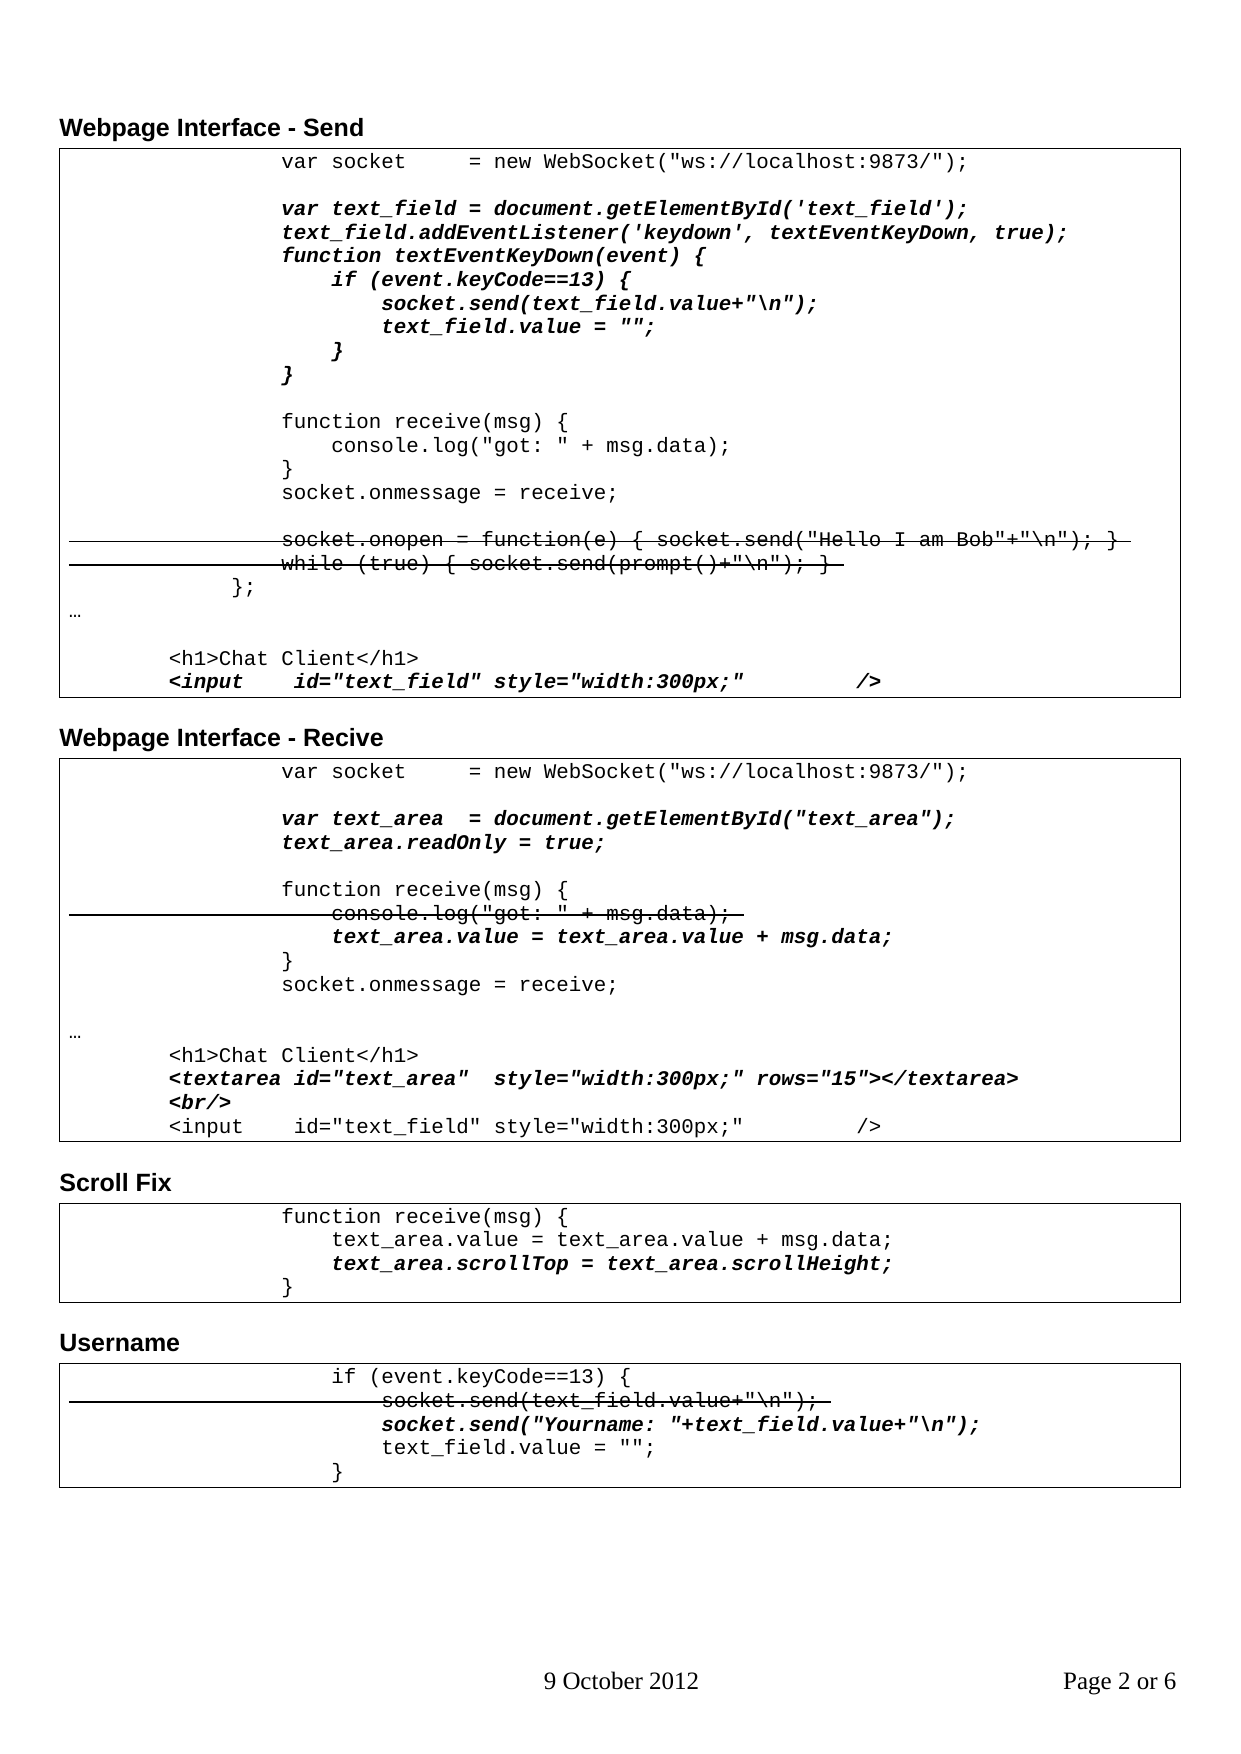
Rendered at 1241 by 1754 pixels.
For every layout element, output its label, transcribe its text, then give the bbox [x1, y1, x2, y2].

text <input id="text_field" style="width:300px;" /> [60, 1113, 1180, 1141]
text <h1>Chat Client</h1> [60, 1042, 1180, 1065]
text … [60, 1018, 1180, 1042]
text } [60, 361, 1180, 387]
text var text_area = document.getElementById("text_area"); [60, 805, 1180, 829]
text text_field.value = ""; [60, 313, 1180, 337]
text while (true) { socket.send(prompt()+"\n"); } [60, 550, 1180, 573]
text } [60, 1273, 1180, 1302]
text } [60, 947, 1180, 971]
text console.log("got: " + msg.data); [60, 900, 1180, 923]
text } [60, 455, 1180, 479]
subtitle Webpage Interface - Send [59, 113, 1181, 142]
text text_area.readOnly = true; [60, 829, 1180, 856]
text function textEventKeyDown(event) { [60, 242, 1180, 266]
text socket.onmessage = receive; [60, 971, 1180, 997]
text … [60, 597, 1180, 624]
text if (event.keyCode==13) { [60, 266, 1180, 290]
text <h1>Chat Client</h1> [60, 644, 1180, 668]
subtitle Username [59, 1328, 1181, 1357]
text if (event.keyCode==13) { [60, 1364, 1180, 1387]
subtitle Webpage Interface - Recive [59, 723, 1181, 752]
subtitle Scroll Fix [59, 1167, 1181, 1196]
text }; [60, 573, 1180, 597]
text text_area.scrollTop = text_area.scrollHeight; [60, 1250, 1180, 1273]
text function receive(msg) { [60, 408, 1180, 432]
text var socket = new WebSocket("ws://localhost:9873/"); [60, 149, 1180, 174]
text var text_field = document.getElementById('text_field'); [60, 195, 1180, 219]
text var socket = new WebSocket("ws://localhost:9873/"); [60, 759, 1180, 785]
text } [60, 337, 1180, 361]
text <input id="text_field" style="width:300px;" /> [60, 668, 1180, 697]
text text_field.value = ""; [60, 1434, 1180, 1458]
text socket.send(text_field.value+"\n"); [60, 290, 1180, 313]
text } [60, 1458, 1180, 1487]
text text_area.value = text_area.value + msg.data; [60, 1226, 1180, 1250]
text <br/> [60, 1089, 1180, 1113]
text console.log("got: " + msg.data); [60, 432, 1180, 455]
text socket.send(text_field.value+"\n"); [60, 1387, 1180, 1411]
text text_field.addEventListener('keydown', textEventKeyDown, true); [60, 219, 1180, 242]
text function receive(msg) { [60, 876, 1180, 900]
text <textarea id="text_area" style="width:300px;" rows="15"></textarea> [60, 1065, 1180, 1089]
text socket.send("Yourname: "+text_field.value+"\n"); [60, 1411, 1180, 1434]
text function receive(msg) { [60, 1204, 1180, 1226]
text socket.onopen = function(e) { socket.send("Hello I am Bob"+"\n"); } [60, 526, 1180, 550]
text text_area.value = text_area.value + msg.data; [60, 923, 1180, 947]
text socket.onmessage = receive; [60, 479, 1180, 506]
